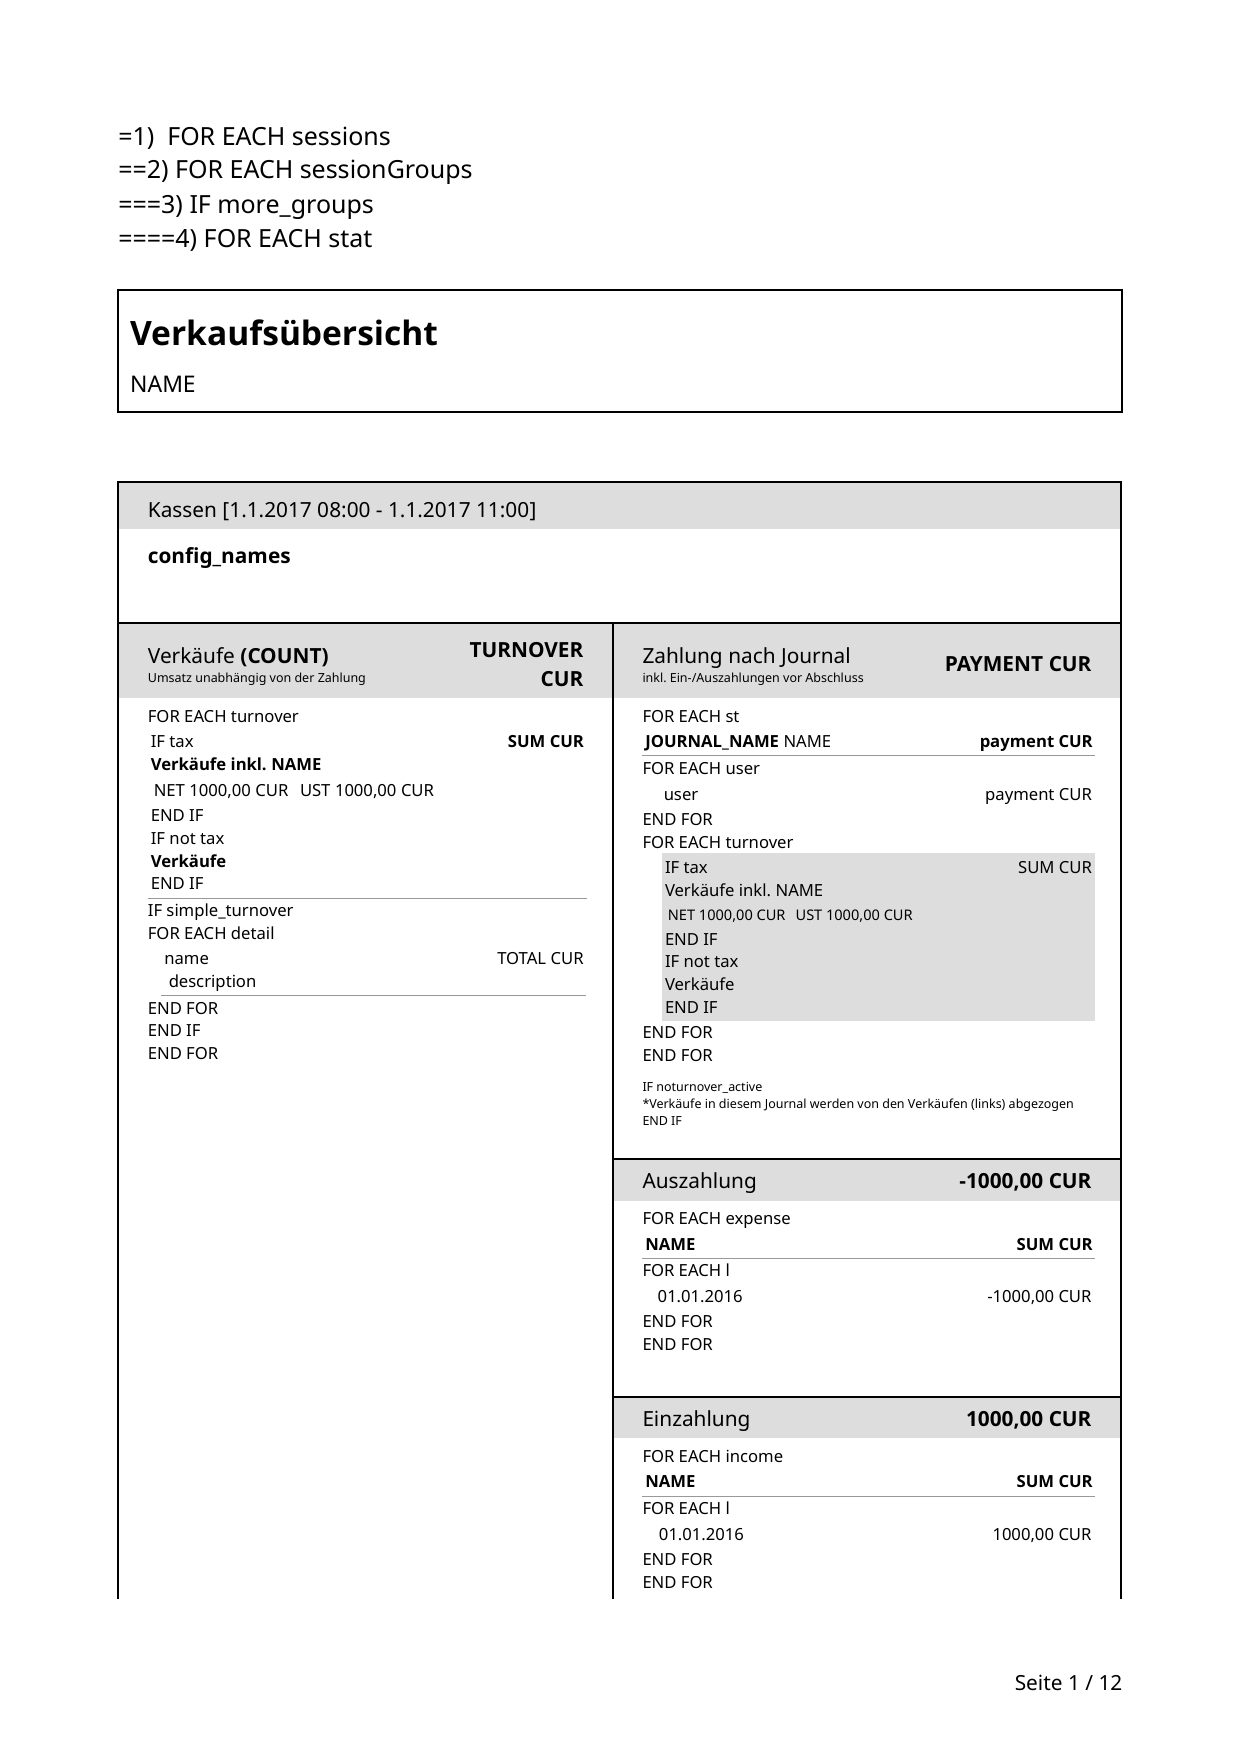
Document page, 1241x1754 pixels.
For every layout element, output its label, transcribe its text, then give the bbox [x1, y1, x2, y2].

table_cell IF noturnover_active *Verkäufe in diesem Journal werden von den Verkäufen (links) abgezogen END IF [614, 1072, 1120, 1158]
table_cell [614, 1361, 1120, 1396]
table_cell TURNOVER CUR [412, 624, 612, 698]
table_header SUM CUR [923, 853, 1095, 1021]
table_cell FOR EACH expense FOR EACH l END FOR END FOR [614, 1201, 1120, 1361]
table_header NAME [642, 1229, 886, 1258]
table_header NAME [642, 1467, 886, 1496]
table_header user [661, 779, 902, 808]
table_header JOURNAL_NAME NAME [642, 727, 885, 755]
table_cell FOR EACH turnover IF simple_turnover FOR EACH detail END FOR END IF END FOR [119, 698, 612, 1599]
table_header UST 1000,00 CUR [297, 775, 442, 804]
table_header 01.01.2016 [655, 1281, 902, 1310]
table_cell Auszahlung [614, 1160, 885, 1201]
table_cell FOR EACH st FOR EACH user END FOR FOR EACH turnover END FOR END FOR [614, 698, 1120, 1072]
table_cell -1000,00 CUR [885, 1160, 1120, 1201]
table_header Verkaufsübersicht NAME [119, 291, 1121, 411]
table_header NET 1000,00 CUR [665, 901, 792, 927]
table_header IF tax Verkäufe inkl. NAME END IF IF not tax Verkäufe END IF [148, 727, 444, 897]
table_header TOTAL CUR [445, 944, 586, 995]
table_cell Einzahlung [614, 1398, 885, 1438]
table_header NET 1000,00 CUR [151, 775, 297, 804]
table_header UST 1000,00 CUR [793, 901, 920, 927]
table_header payment CUR [885, 727, 1095, 755]
table_cell Verkäufe (COUNT) Umsatz unabhängig von der Zahlung [119, 624, 412, 698]
text ===3) IF more_groups [118, 186, 1122, 220]
table_cell [119, 575, 1120, 622]
table_header 1000,00 CUR [899, 1519, 1094, 1548]
text =1) FOR EACH sessions [118, 118, 1122, 152]
table_cell FOR EACH income FOR EACH l END FOR END FOR [614, 1438, 1120, 1599]
table_cell Zahlung nach Journal inkl. Ein-/Auszahlungen vor Abschluss [614, 624, 885, 698]
table_cell config_names [119, 529, 1120, 575]
table_header [642, 1519, 656, 1548]
table_header Kassen [1.1.2017 08:00 - 1.1.2017 11:00] [119, 483, 1120, 529]
table_header IF tax Verkäufe inkl. NAME END IF IF not tax Verkäufe END IF [662, 853, 923, 1021]
table_header [642, 1281, 654, 1310]
table_header SUM CUR [886, 1467, 1095, 1496]
table_cell PAYMENT CUR [885, 624, 1120, 698]
table_cell 1000,00 CUR [885, 1398, 1120, 1438]
text ====4) FOR EACH stat [118, 220, 1122, 254]
table_header SUM CUR [886, 1229, 1095, 1258]
table_header SUM CUR [444, 727, 587, 897]
table_header [118, 413, 1122, 481]
text ==2) FOR EACH sessionGroups [118, 152, 1122, 186]
table_header [118, 254, 1122, 289]
table_header -1000,00 CUR [902, 1281, 1094, 1310]
table_header payment CUR [903, 779, 1095, 808]
table_header 01.01.2016 [656, 1519, 899, 1548]
table_header name description [161, 944, 444, 995]
